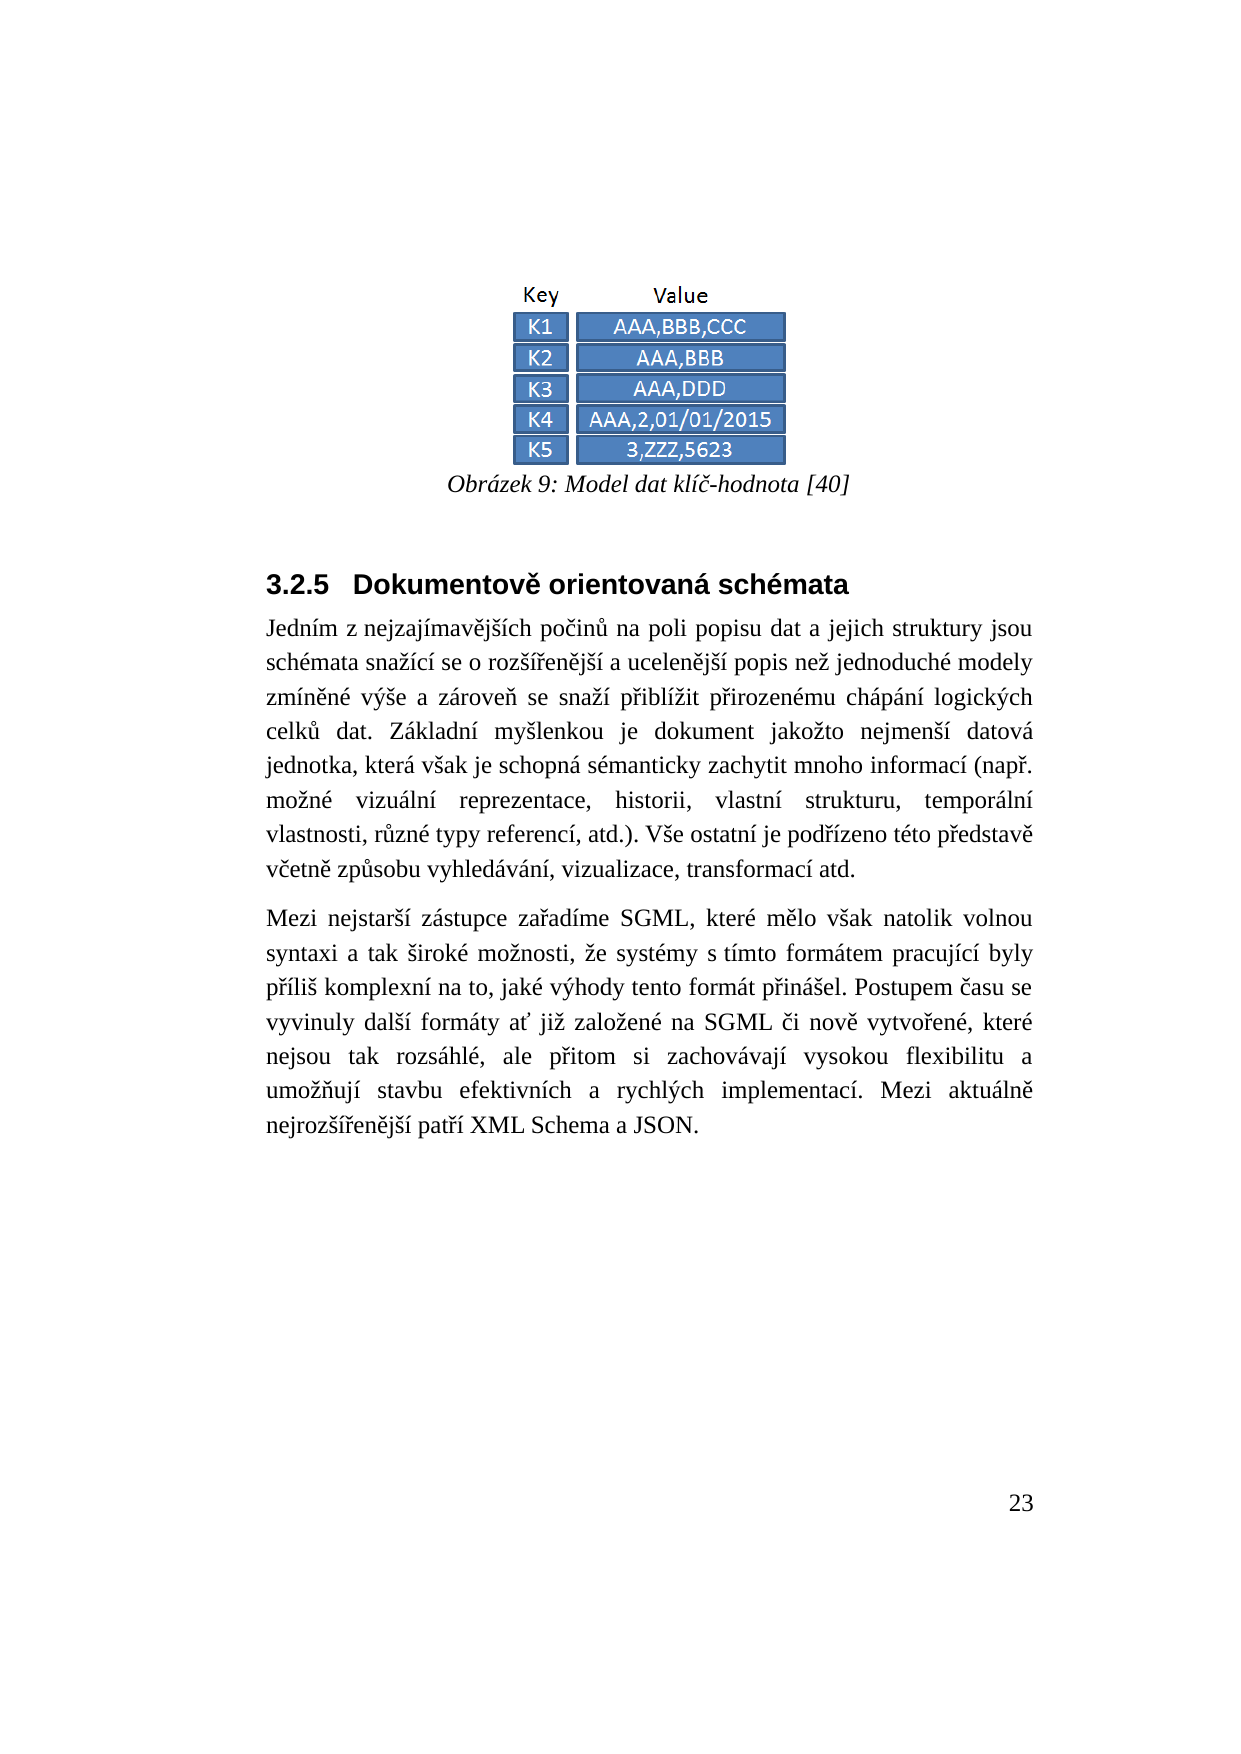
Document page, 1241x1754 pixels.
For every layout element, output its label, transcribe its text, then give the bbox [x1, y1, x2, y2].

text Mezi nejstarší zástupce zařadíme SGML, které mělo však natolik volnou syntaxi a tak široké možnosti, že systémy s tímto formátem pracující byly příliš komplexní na to, jaké výhody tento formát přinášel. Postupem času se vyvinuly další formáty ať již založené na SGML či nově vytvořené, které nejsou tak rozsáhlé, ale přitom si zachovávají vysokou flexibilitu a umožňují stavbu efektivních a rychlých implementací. Mezi aktuálně nejrozšířenější patří XML Schema a JSON. [266, 903, 1033, 1139]
text Jedním z nejzajímavějších počinů na poli popisu dat a jejich struktury jsou schémata snažící se o rozšířenější a ucelenější popis než jednoduché modely zmíněné výše a zároveň se snaží přiblížit přirozenému chápání logických celků dat. Základní myšlenkou je dokument jakožto nejmenší datová jednotka, která však je schopná sémanticky zachytit mnoho informací (např. možné vizuální reprezentace, historii, vlastní strukturu, temporální vlastnosti, různé typy referencí, atd.). Vše ostatní je podřízeno této představě včetně způsobu vyhledávání, vizualizace, transformací atd. [266, 613, 1033, 883]
subtitle Dokumentově orientovaná schémata [266, 567, 1033, 600]
picture [508, 278, 791, 470]
text Obrázek 9: Model dat klíč-hodnota [40] [263, 278, 1036, 498]
